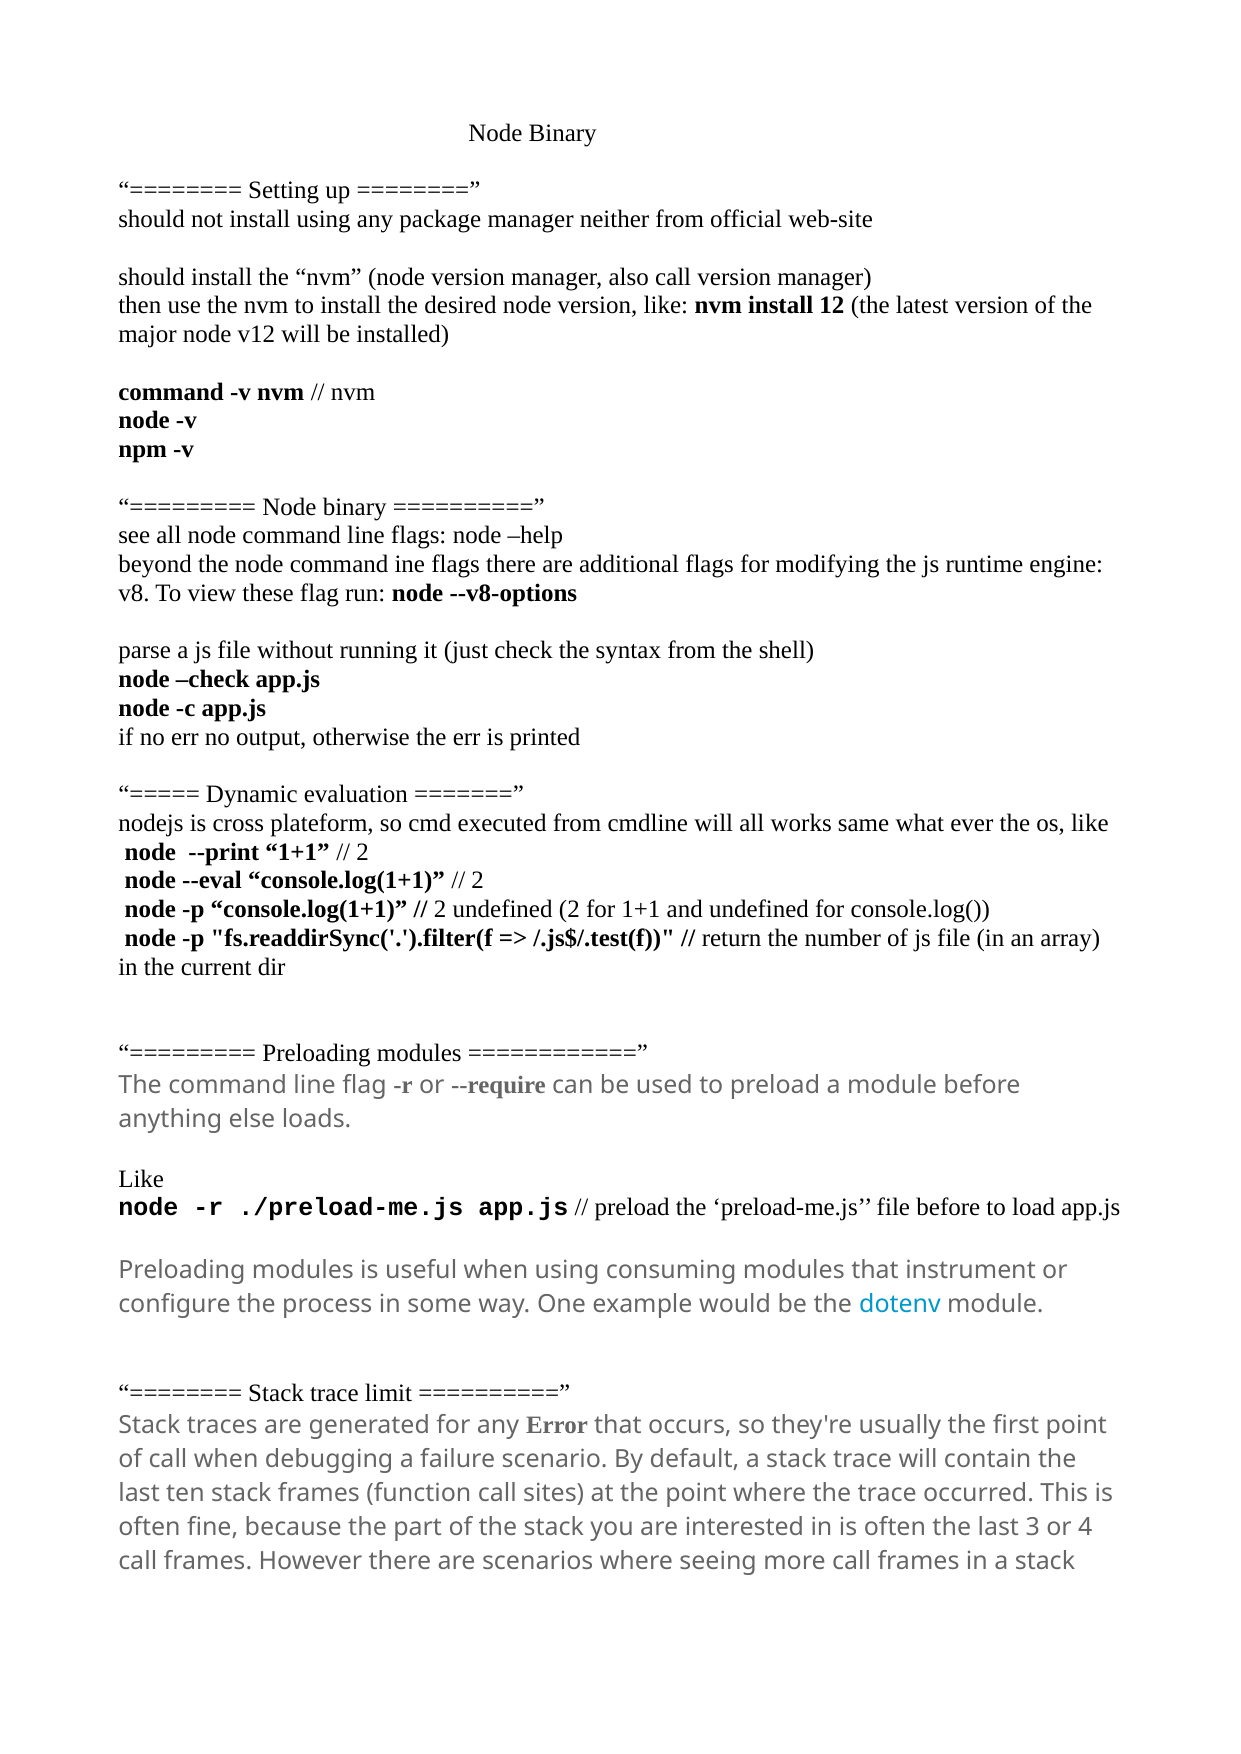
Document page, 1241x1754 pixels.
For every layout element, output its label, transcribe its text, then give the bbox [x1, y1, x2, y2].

text “======== Stack trace limit ==========” [118, 1378, 1122, 1406]
text if no err no output, otherwise the err is printed [118, 722, 1122, 751]
text node --print “1+1” // 2 [118, 837, 1122, 866]
text node -p "fs.readdirSync('.').filter(f => /.js$/.test(f))" // return the number of js file (in an array) in the current dir [118, 923, 1122, 981]
text see all node command line flags: node –help [118, 521, 1122, 549]
text beyond the node command ine flags there are additional flags for modifying the js runtime engine: v8. To view these flag run: node --v8-options [118, 549, 1122, 607]
text “========= Preloading modules ============” [118, 1038, 1122, 1067]
text nodejs is cross plateform, so cmd executed from cmdline will all works same what ever the os, like [118, 808, 1122, 837]
text node -r ./preload-me.js app.js // preload the ‘preload-me.js’’ file before to load app.js [118, 1192, 1122, 1223]
text parse a js file without running it (just check the syntax from the shell) [118, 636, 1122, 664]
text node -v [118, 406, 1122, 434]
text Stack traces are generated for any Error that occurs, so they're usually the first point of call when debugging a failure scenario. By default, a stack trace will contain the last ten stack frames (function call sites) at the point where the trace occurred. This is often fine, because the part of the stack you are interested in is often the last 3 or 4 call frames. However there are scenarios where seeing more call frames in a stack [118, 1406, 1122, 1577]
text should not install using any package manager neither from official web-site [118, 204, 1122, 233]
text should install the “nvm” (node version manager, also call version manager) [118, 262, 1122, 291]
text node -c app.js [118, 693, 1122, 722]
text node --eval “console.log(1+1)” // 2 [118, 866, 1122, 894]
text “========= Node binary ==========” [118, 492, 1122, 521]
text then use the nvm to install the desired node version, like: nvm install 12 (the latest version of the major node v12 will be installed) [118, 291, 1122, 348]
text Node Binary [118, 118, 1122, 147]
text Preloading modules is useful when using consuming modules that instrument or configure the process in some way. One example would be the dotenv module. [118, 1252, 1122, 1320]
text The command line flag -r or --require can be used to preload a module before anything else loads. [118, 1067, 1122, 1135]
text npm -v [118, 434, 1122, 463]
text node -p “console.log(1+1)” // 2 undefined (2 for 1+1 and undefined for console.log()) [118, 894, 1122, 923]
text command -v nvm // nvm [118, 377, 1122, 406]
text node –check app.js [118, 664, 1122, 693]
text Like [118, 1164, 1122, 1192]
text “======== Setting up ========” [118, 176, 1122, 204]
text “===== Dynamic evaluation =======” [118, 779, 1122, 808]
